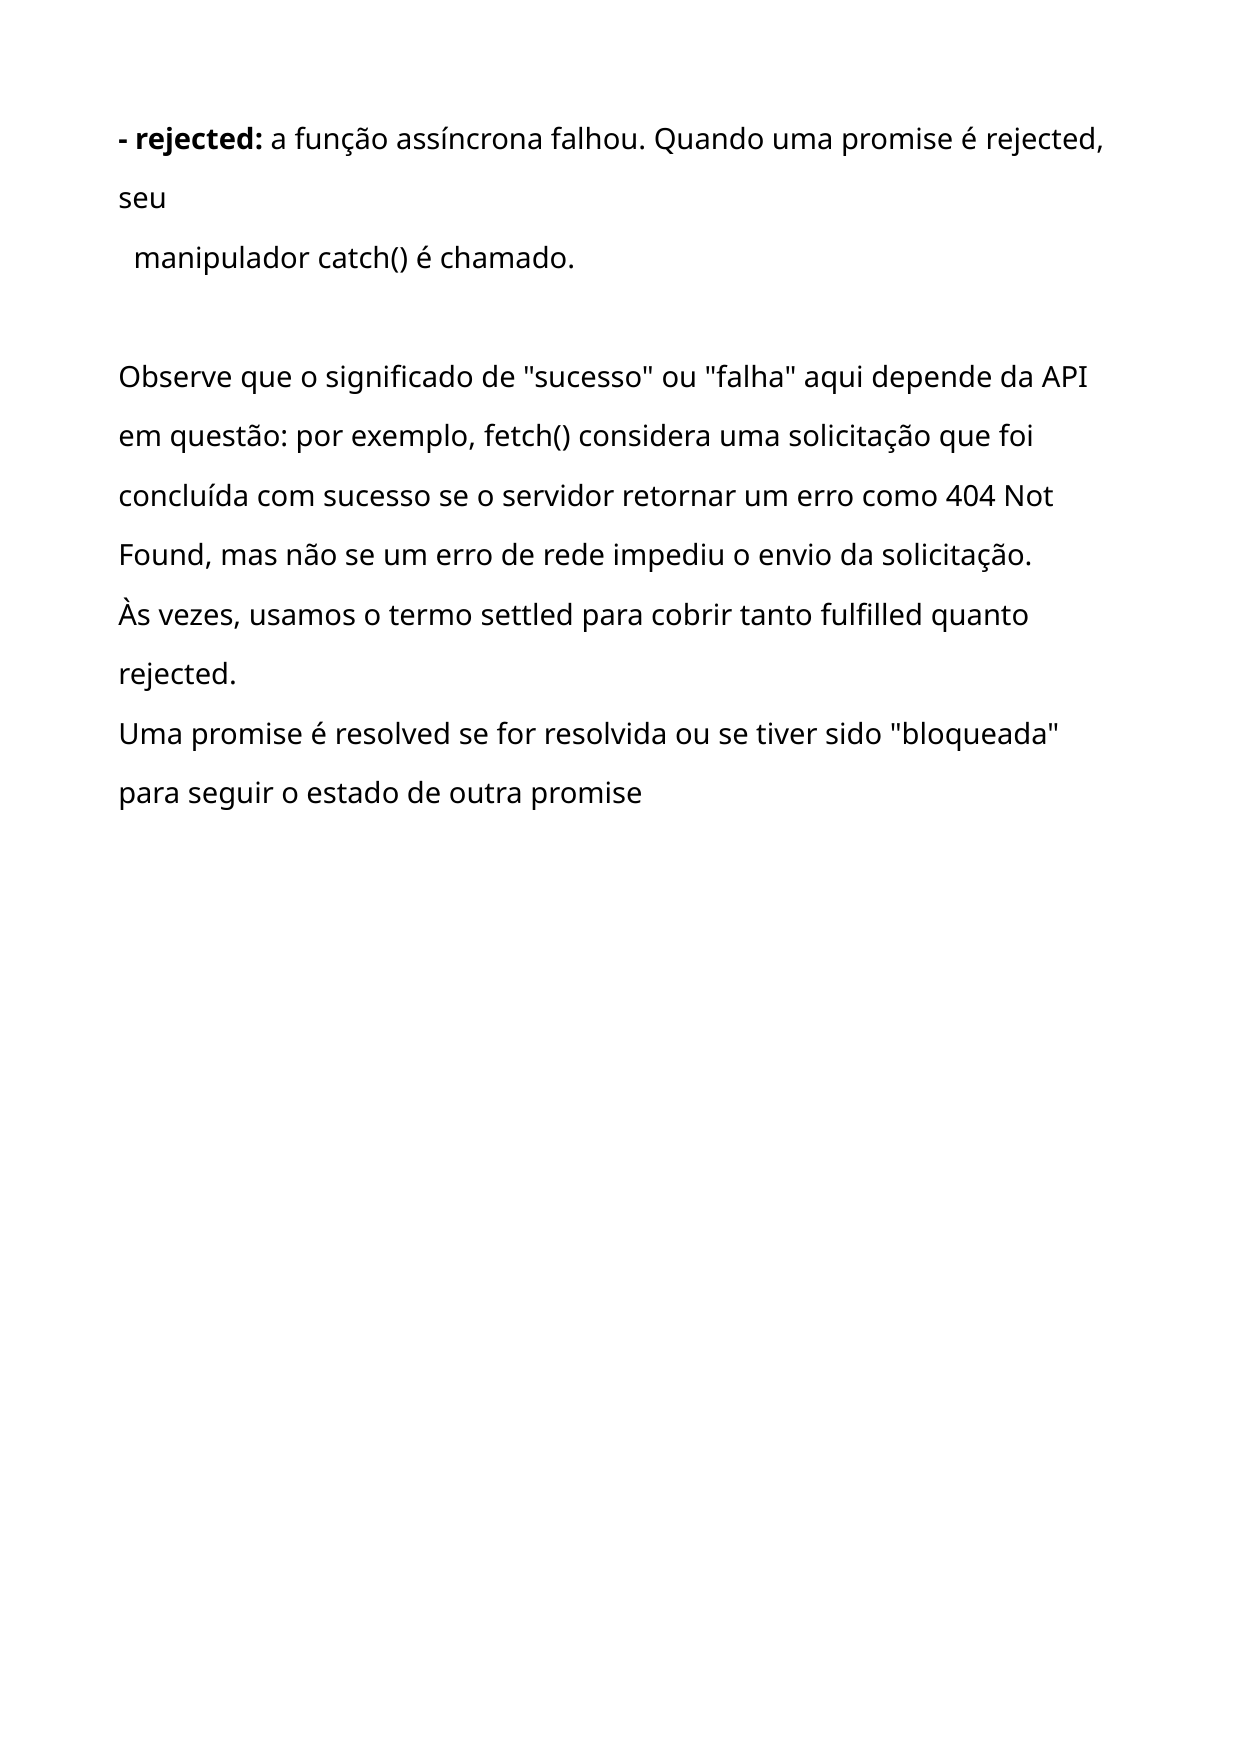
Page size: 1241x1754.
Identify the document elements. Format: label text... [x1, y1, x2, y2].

text Observe que o significado de "sucesso" ou "falha" aqui depende da API em questão: por exemplo, fetch() considera uma solicitação que foi concluída com sucesso se o servidor retornar um erro como 404 Not Found, mas não se um erro de rede impediu o envio da solicitação. [118, 356, 1122, 574]
text manipulador catch() é chamado. [118, 237, 1122, 277]
text - rejected: a função assíncrona falhou. Quando uma promise é rejected, seu [118, 118, 1122, 217]
text Às vezes, usamos o termo settled para cobrir tanto fulfilled quanto rejected. [118, 594, 1122, 693]
text Uma promise é resolved se for resolvida ou se tiver sido "bloqueada" para seguir o estado de outra promise [118, 713, 1122, 812]
